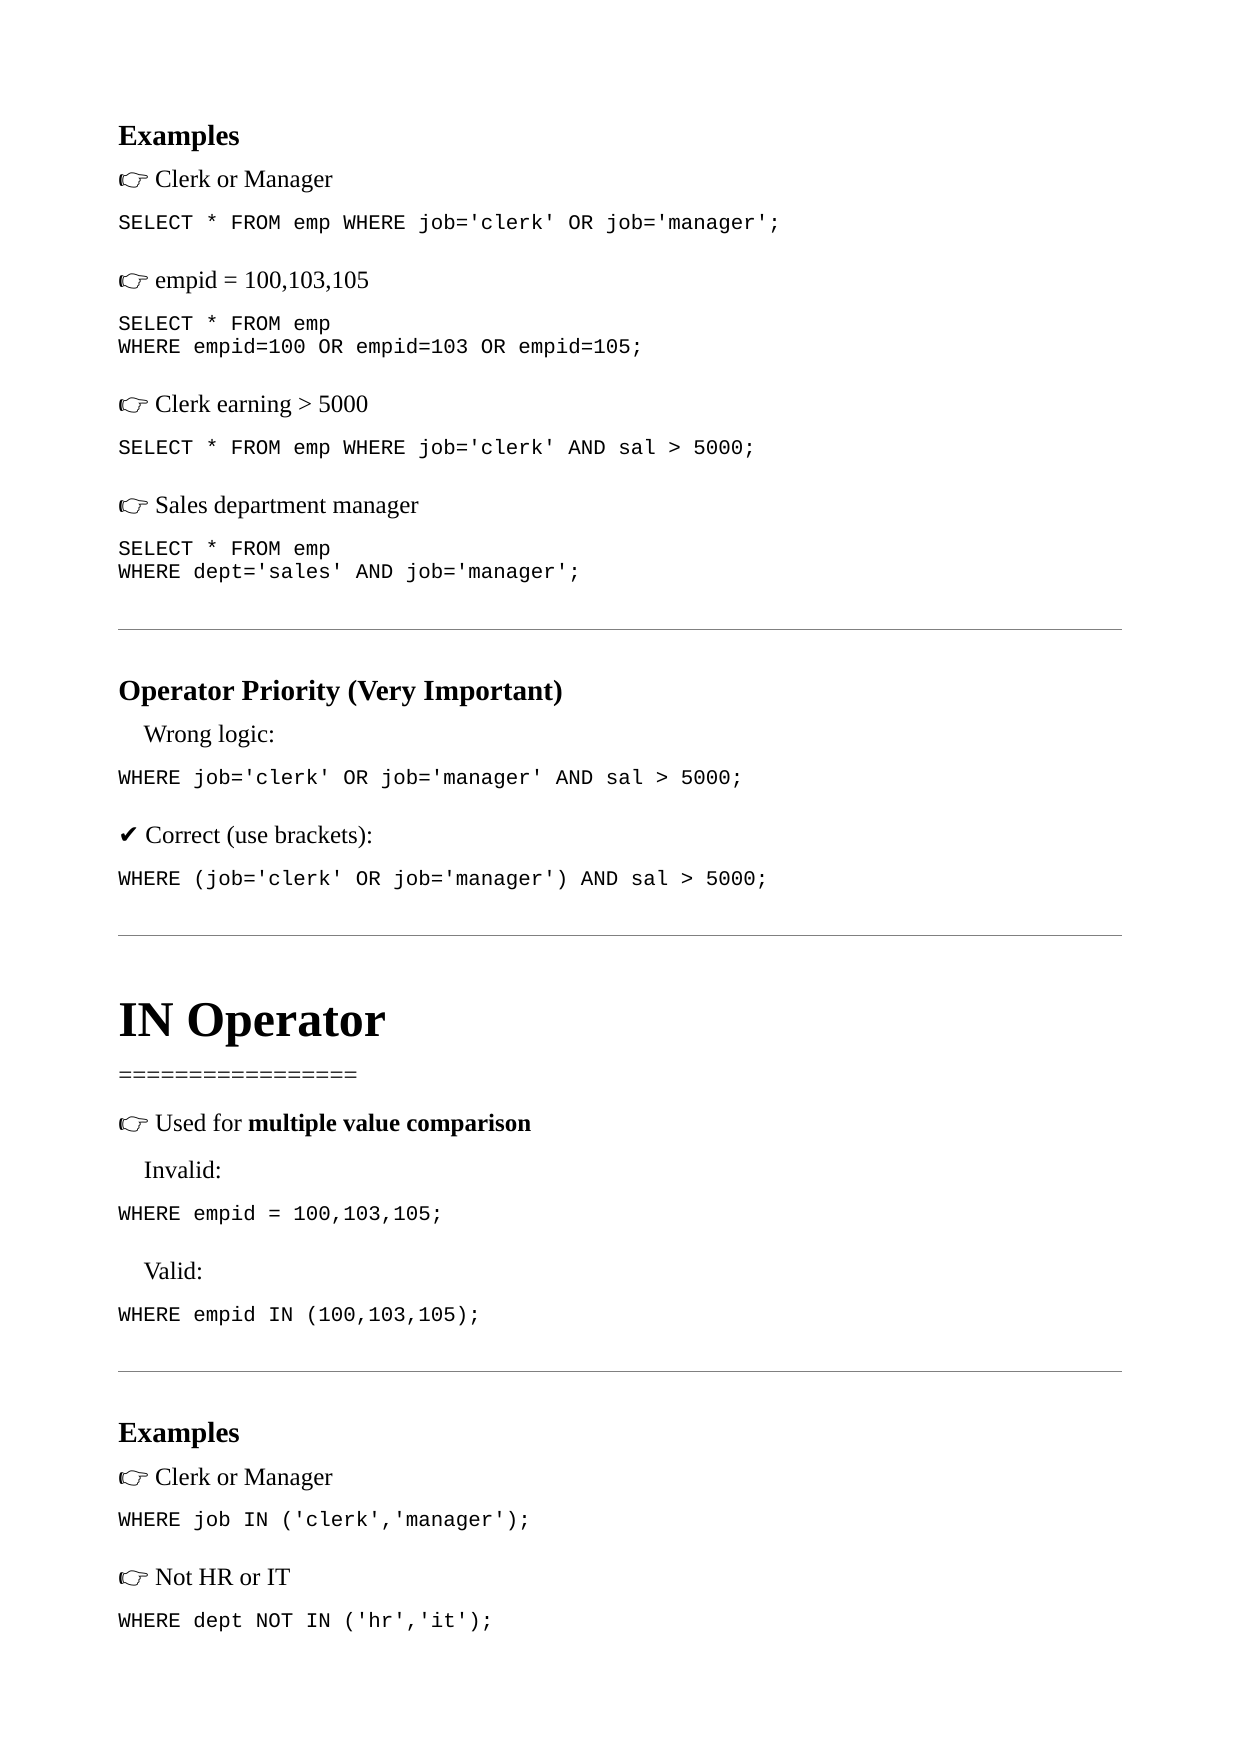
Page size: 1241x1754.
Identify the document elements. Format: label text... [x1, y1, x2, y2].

text ================= [118, 1060, 1122, 1089]
text ❌ Invalid: [118, 1155, 1122, 1184]
text SELECT * FROM emp [118, 538, 1122, 561]
text ✔️ Correct (use brackets): [118, 820, 1122, 849]
text 👉 Clerk earning > 5000 [118, 389, 1122, 418]
text WHERE (job='clerk' OR job='manager') AND sal > 5000; [118, 868, 1122, 891]
text 👉 Sales department manager [118, 490, 1122, 519]
text ✅ Valid: [118, 1256, 1122, 1285]
subtitle IN Operator [118, 990, 1122, 1047]
subtitle Examples [118, 1416, 1122, 1449]
text WHERE empid IN (100,103,105); [118, 1303, 1122, 1327]
text 👉 empid = 100,103,105 [118, 265, 1122, 294]
text 👉 Not HR or IT [118, 1562, 1122, 1591]
text WHERE job='clerk' OR job='manager' AND sal > 5000; [118, 767, 1122, 791]
text SELECT * FROM emp [118, 312, 1122, 336]
text WHERE dept='sales' AND job='manager'; [118, 561, 1122, 585]
text SELECT * FROM emp WHERE job='clerk' AND sal > 5000; [118, 437, 1122, 461]
text ❌ Wrong logic: [118, 719, 1122, 748]
text 👉 Clerk or Manager [118, 164, 1122, 193]
text WHERE dept NOT IN ('hr','it'); [118, 1610, 1122, 1633]
subtitle Examples [118, 118, 1122, 152]
text WHERE empid=100 OR empid=103 OR empid=105; [118, 336, 1122, 360]
text 👉 Clerk or Manager [118, 1462, 1122, 1490]
text WHERE empid = 100,103,105; [118, 1203, 1122, 1226]
subtitle Operator Priority (Very Important) [118, 673, 1122, 707]
text SELECT * FROM emp WHERE job='clerk' OR job='manager'; [118, 212, 1122, 235]
text WHERE job IN ('clerk','manager'); [118, 1509, 1122, 1533]
text 👉 Used for multiple value comparison [118, 1108, 1122, 1136]
